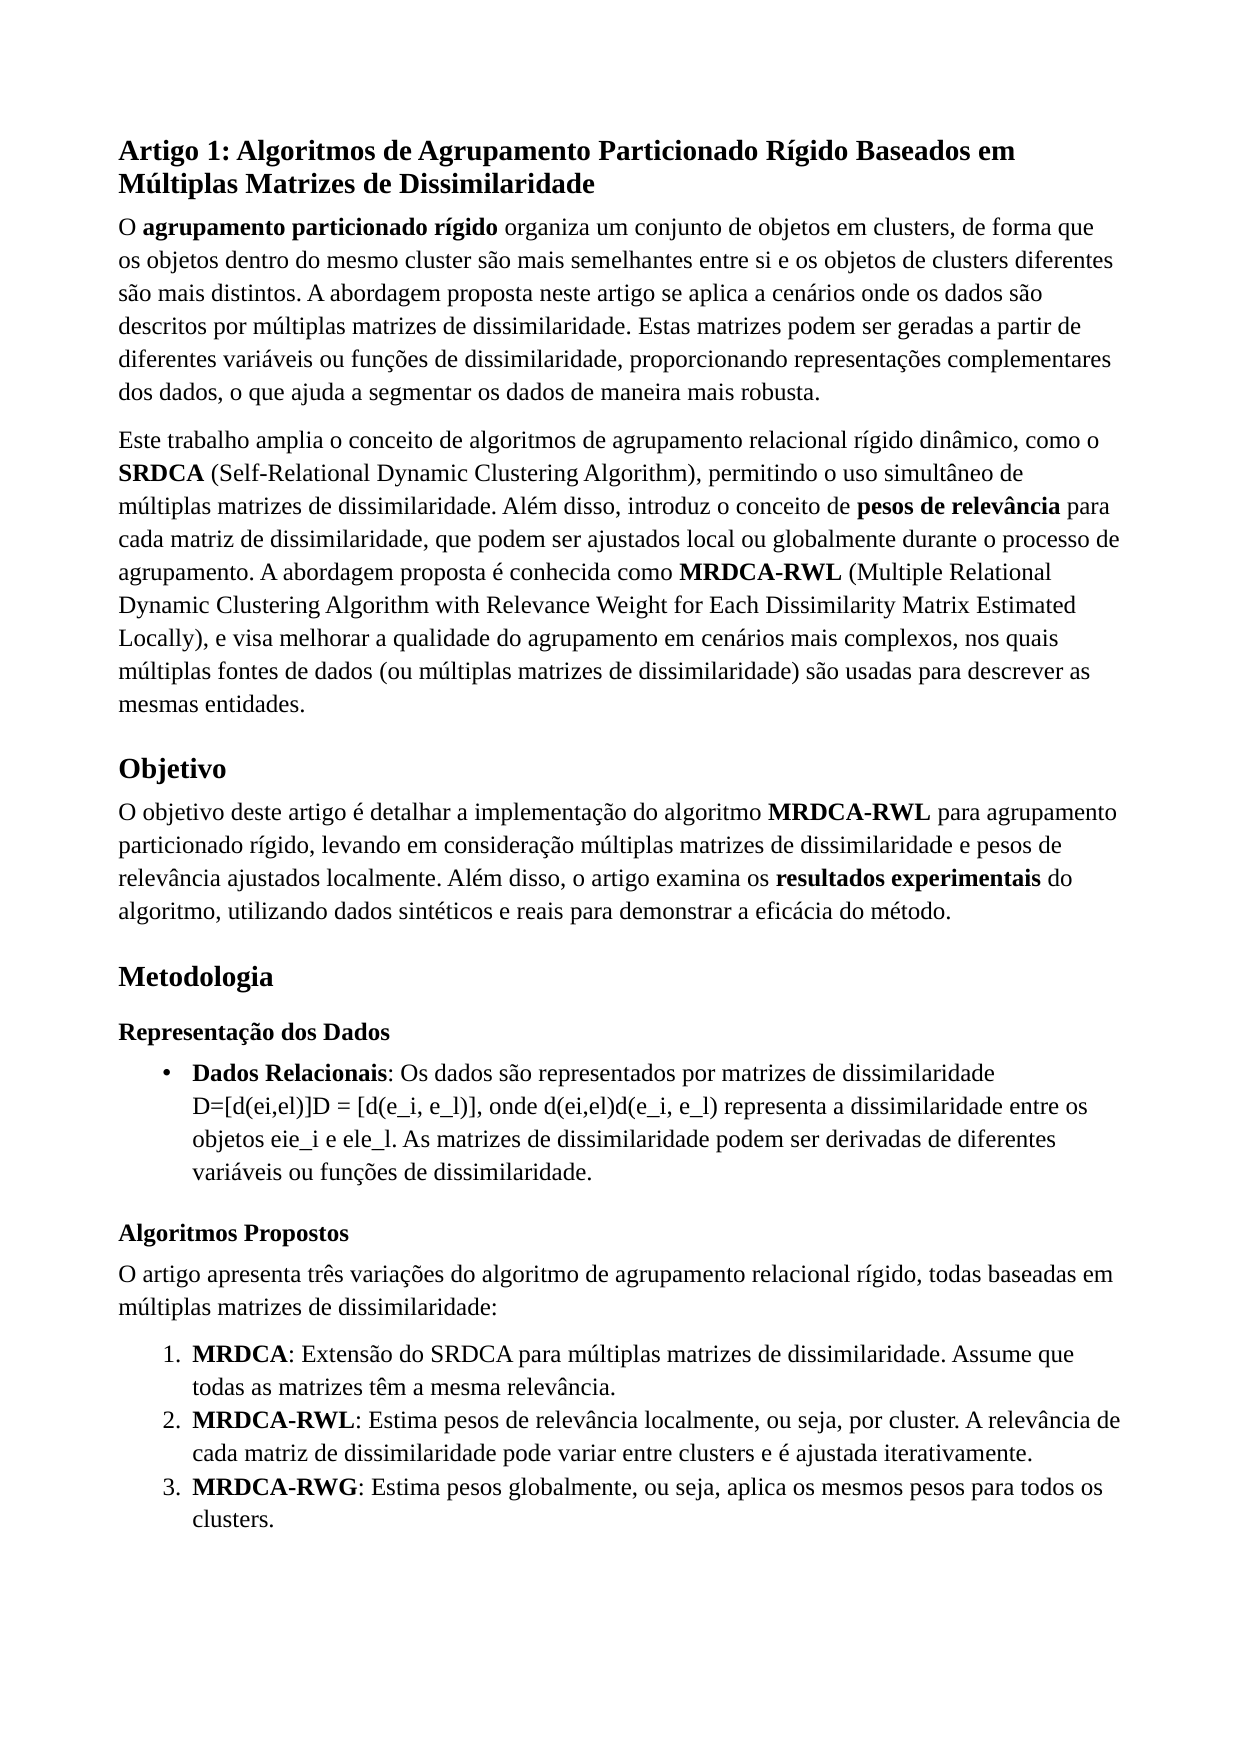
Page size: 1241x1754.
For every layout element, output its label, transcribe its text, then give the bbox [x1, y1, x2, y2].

subtitle Objetivo [118, 751, 1122, 785]
text O agrupamento particionado rígido organiza um conjunto de objetos em clusters, de forma que os objetos dentro do mesmo cluster são mais semelhantes entre si e os objetos de clusters diferentes são mais distintos. A abordagem proposta neste artigo se aplica a cenários onde os dados são descritos por múltiplas matrizes de dissimilaridade. Estas matrizes podem ser geradas a partir de diferentes variáveis ou funções de dissimilaridade, proporcionando representações complementares dos dados, o que ajuda a segmentar os dados de maneira mais robusta. [118, 212, 1122, 406]
text O artigo apresenta três variações do algoritmo de agrupamento relacional rígido, todas baseadas em múltiplas matrizes de dissimilaridade: [118, 1259, 1122, 1321]
list MRDCA: Extensão do SRDCA para múltiplas matrizes de dissimilaridade. Assume que todas as matrizes têm a mesma relevância. [162, 1339, 1122, 1401]
subtitle Metodologia [118, 959, 1122, 992]
list Dados Relacionais: Os dados são representados por matrizes de dissimilaridade D=[d(ei,el)]D = [d(e_i, e_l)], onde d(ei,el)d(e_i, e_l) representa a dissimilaridade entre os objetos eie_i e ele_l. As matrizes de dissimilaridade podem ser derivadas de diferentes variáveis ou funções de dissimilaridade. [162, 1058, 1122, 1186]
list MRDCA-RWG: Estima pesos globalmente, ou seja, aplica os mesmos pesos para todos os clusters. [162, 1472, 1122, 1533]
subtitle Algoritmos Propostos [118, 1218, 1122, 1246]
subtitle Artigo 1: Algoritmos de Agrupamento Particionado Rígido Baseados em Múltiplas Matrizes de Dissimilaridade [118, 133, 1122, 200]
text Este trabalho amplia o conceito de algoritmos de agrupamento relacional rígido dinâmico, como o SRDCA (Self-Relational Dynamic Clustering Algorithm), permitindo o uso simultâneo de múltiplas matrizes de dissimilaridade. Além disso, introduz o conceito de pesos de relevância para cada matriz de dissimilaridade, que podem ser ajustados local ou globalmente durante o processo de agrupamento. A abordagem proposta é conhecida como MRDCA-RWL (Multiple Relational Dynamic Clustering Algorithm with Relevance Weight for Each Dissimilarity Matrix Estimated Locally), e visa melhorar a qualidade do agrupamento em cenários mais complexos, nos quais múltiplas fontes de dados (ou múltiplas matrizes de dissimilaridade) são usadas para descrever as mesmas entidades. [118, 425, 1122, 718]
list MRDCA-RWL: Estima pesos de relevância localmente, ou seja, por cluster. A relevância de cada matriz de dissimilaridade pode variar entre clusters e é ajustada iterativamente. [162, 1406, 1122, 1467]
text O objetivo deste artigo é detalhar a implementação do algoritmo MRDCA-RWL para agrupamento particionado rígido, levando em consideração múltiplas matrizes de dissimilaridade e pesos de relevância ajustados localmente. Além disso, o artigo examina os resultados experimentais do algoritmo, utilizando dados sintéticos e reais para demonstrar a eficácia do método. [118, 797, 1122, 925]
subtitle Representação dos Dados [118, 1017, 1122, 1046]
